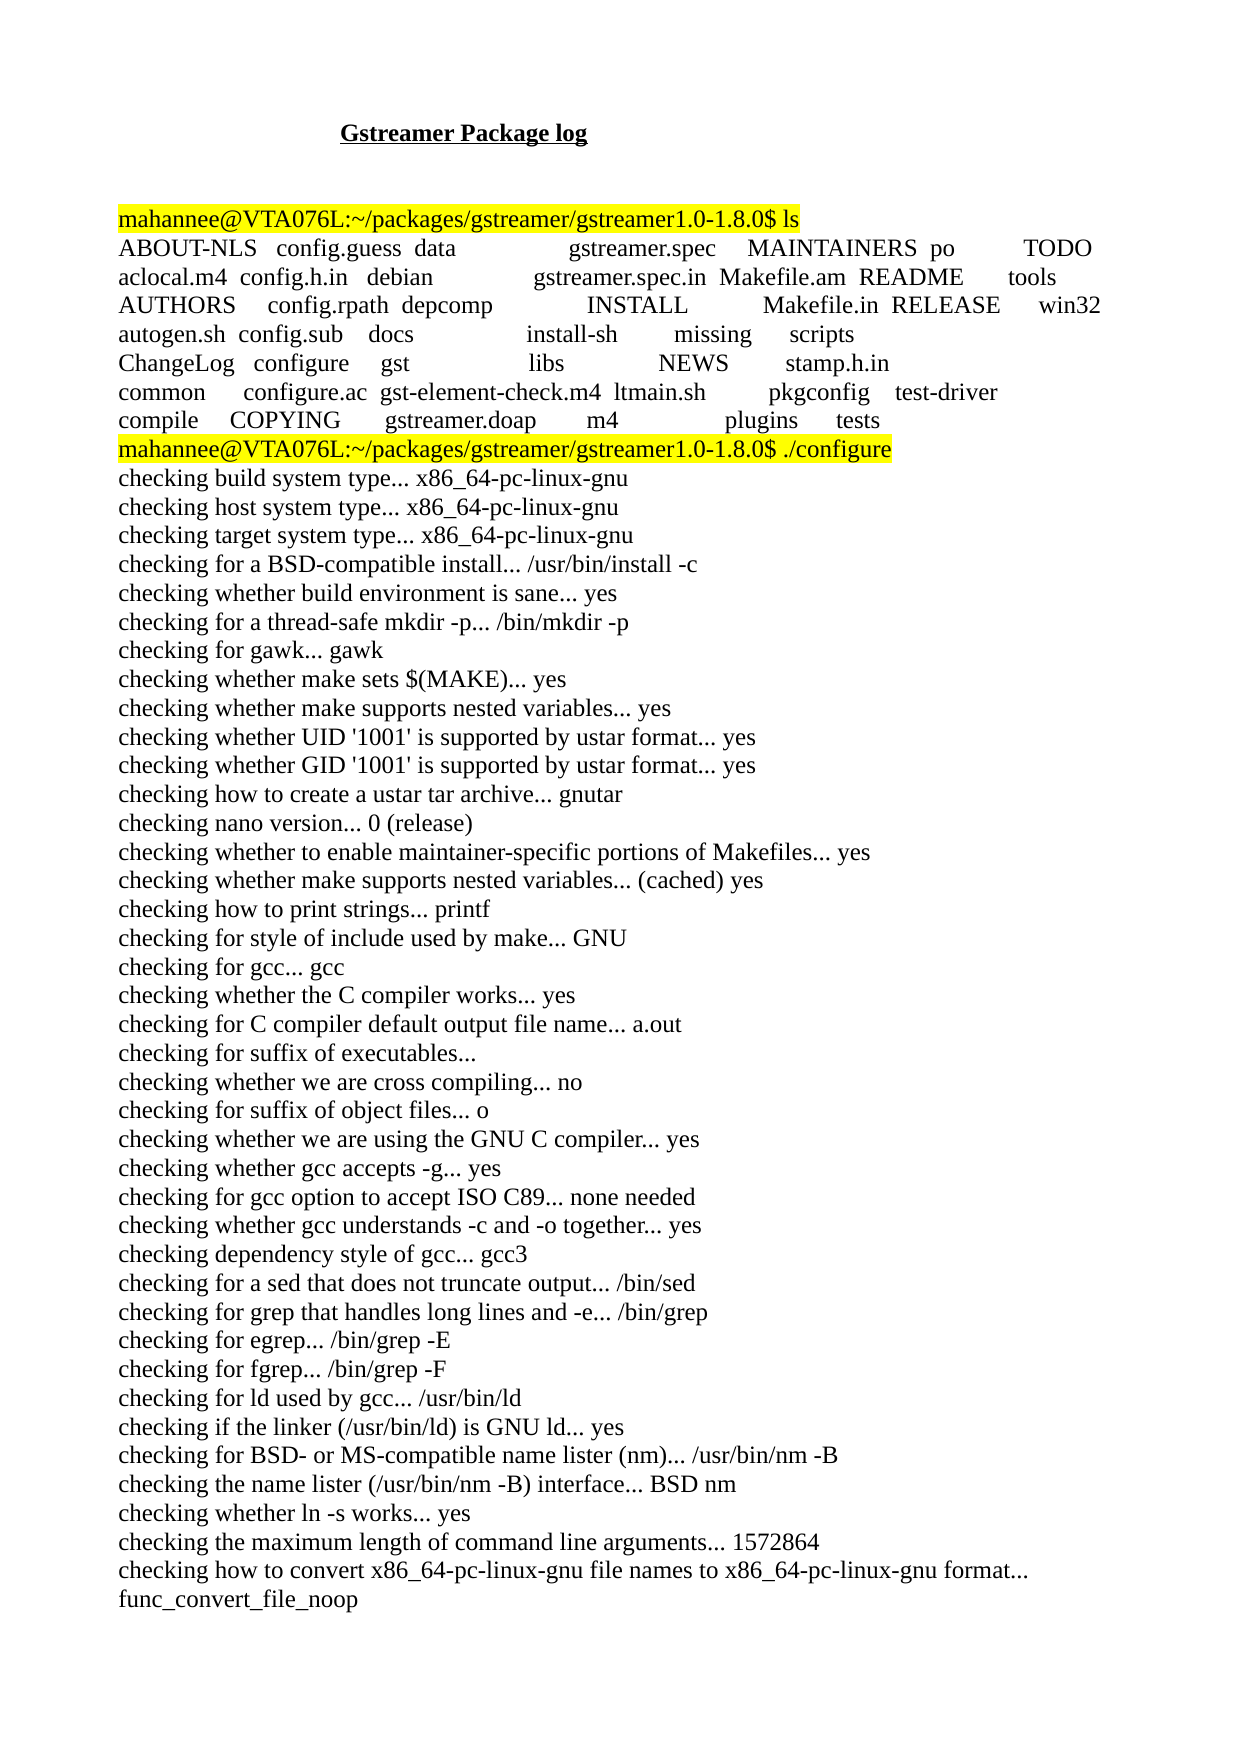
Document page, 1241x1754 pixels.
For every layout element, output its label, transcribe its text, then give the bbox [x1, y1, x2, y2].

text autogen.sh config.sub docs install-sh missing scripts [118, 319, 1122, 348]
text checking target system type... x86_64-pc-linux-gnu [118, 521, 1122, 549]
text checking whether build environment is sane... yes [118, 578, 1122, 607]
text checking whether to enable maintainer-specific portions of Makefiles... yes [118, 837, 1122, 866]
text checking for gcc option to accept ISO C89... none needed [118, 1182, 1122, 1211]
text checking for ld used by gcc... /usr/bin/ld [118, 1383, 1122, 1412]
text checking for gcc... gcc [118, 952, 1122, 981]
text common configure.ac gst-element-check.m4 ltmain.sh pkgconfig test-driver [118, 377, 1122, 406]
text checking how to create a ustar tar archive... gnutar [118, 779, 1122, 808]
text Gstreamer Package log [118, 118, 1122, 147]
text AUTHORS config.rpath depcomp INSTALL Makefile.in RELEASE win32 [118, 291, 1122, 319]
text mahannee@VTA076L:~/packages/gstreamer/gstreamer1.0-1.8.0$ ls [118, 204, 1122, 233]
text compile COPYING gstreamer.doap m4 plugins tests [118, 406, 1122, 434]
text ChangeLog configure gst libs NEWS stamp.h.in [118, 348, 1122, 377]
text checking whether GID '1001' is supported by ustar format... yes [118, 751, 1122, 779]
text checking whether make sets $(MAKE)... yes [118, 664, 1122, 693]
text checking for gawk... gawk [118, 636, 1122, 664]
text checking for BSD- or MS-compatible name lister (nm)... /usr/bin/nm -B [118, 1441, 1122, 1469]
text checking for a sed that does not truncate output... /bin/sed [118, 1268, 1122, 1297]
text checking whether UID '1001' is supported by ustar format... yes [118, 722, 1122, 751]
text checking for C compiler default output file name... a.out [118, 1009, 1122, 1038]
text checking for suffix of executables... [118, 1038, 1122, 1067]
text checking for grep that handles long lines and -e... /bin/grep [118, 1297, 1122, 1326]
text checking dependency style of gcc... gcc3 [118, 1239, 1122, 1268]
text checking for suffix of object files... o [118, 1096, 1122, 1124]
text checking if the linker (/usr/bin/ld) is GNU ld... yes [118, 1412, 1122, 1441]
text checking for egrep... /bin/grep -E [118, 1326, 1122, 1354]
text aclocal.m4 config.h.in debian gstreamer.spec.in Makefile.am README tools [118, 262, 1122, 291]
text checking whether gcc understands -c and -o together... yes [118, 1211, 1122, 1239]
text checking the maximum length of command line arguments... 1572864 [118, 1527, 1122, 1556]
text checking the name lister (/usr/bin/nm -B) interface... BSD nm [118, 1469, 1122, 1498]
text checking for style of include used by make... GNU [118, 923, 1122, 952]
text checking whether gcc accepts -g... yes [118, 1153, 1122, 1182]
text checking host system type... x86_64-pc-linux-gnu [118, 492, 1122, 521]
text checking for a thread-safe mkdir -p... /bin/mkdir -p [118, 607, 1122, 636]
text checking for fgrep... /bin/grep -F [118, 1354, 1122, 1383]
text checking whether we are cross compiling... no [118, 1067, 1122, 1096]
text ABOUT-NLS config.guess data gstreamer.spec MAINTAINERS po TODO [118, 233, 1122, 262]
text checking whether ln -s works... yes [118, 1498, 1122, 1527]
text checking nano version... 0 (release) [118, 808, 1122, 837]
text checking build system type... x86_64-pc-linux-gnu [118, 463, 1122, 492]
text checking whether the C compiler works... yes [118, 981, 1122, 1009]
text checking how to convert x86_64-pc-linux-gnu file names to x86_64-pc-linux-gnu format... func_convert_file_noop [118, 1556, 1122, 1613]
text checking whether we are using the GNU C compiler... yes [118, 1124, 1122, 1153]
text mahannee@VTA076L:~/packages/gstreamer/gstreamer1.0-1.8.0$ ./configure [118, 434, 1122, 463]
text checking how to print strings... printf [118, 894, 1122, 923]
text checking whether make supports nested variables... (cached) yes [118, 866, 1122, 894]
text checking whether make supports nested variables... yes [118, 693, 1122, 722]
text checking for a BSD-compatible install... /usr/bin/install -c [118, 549, 1122, 578]
